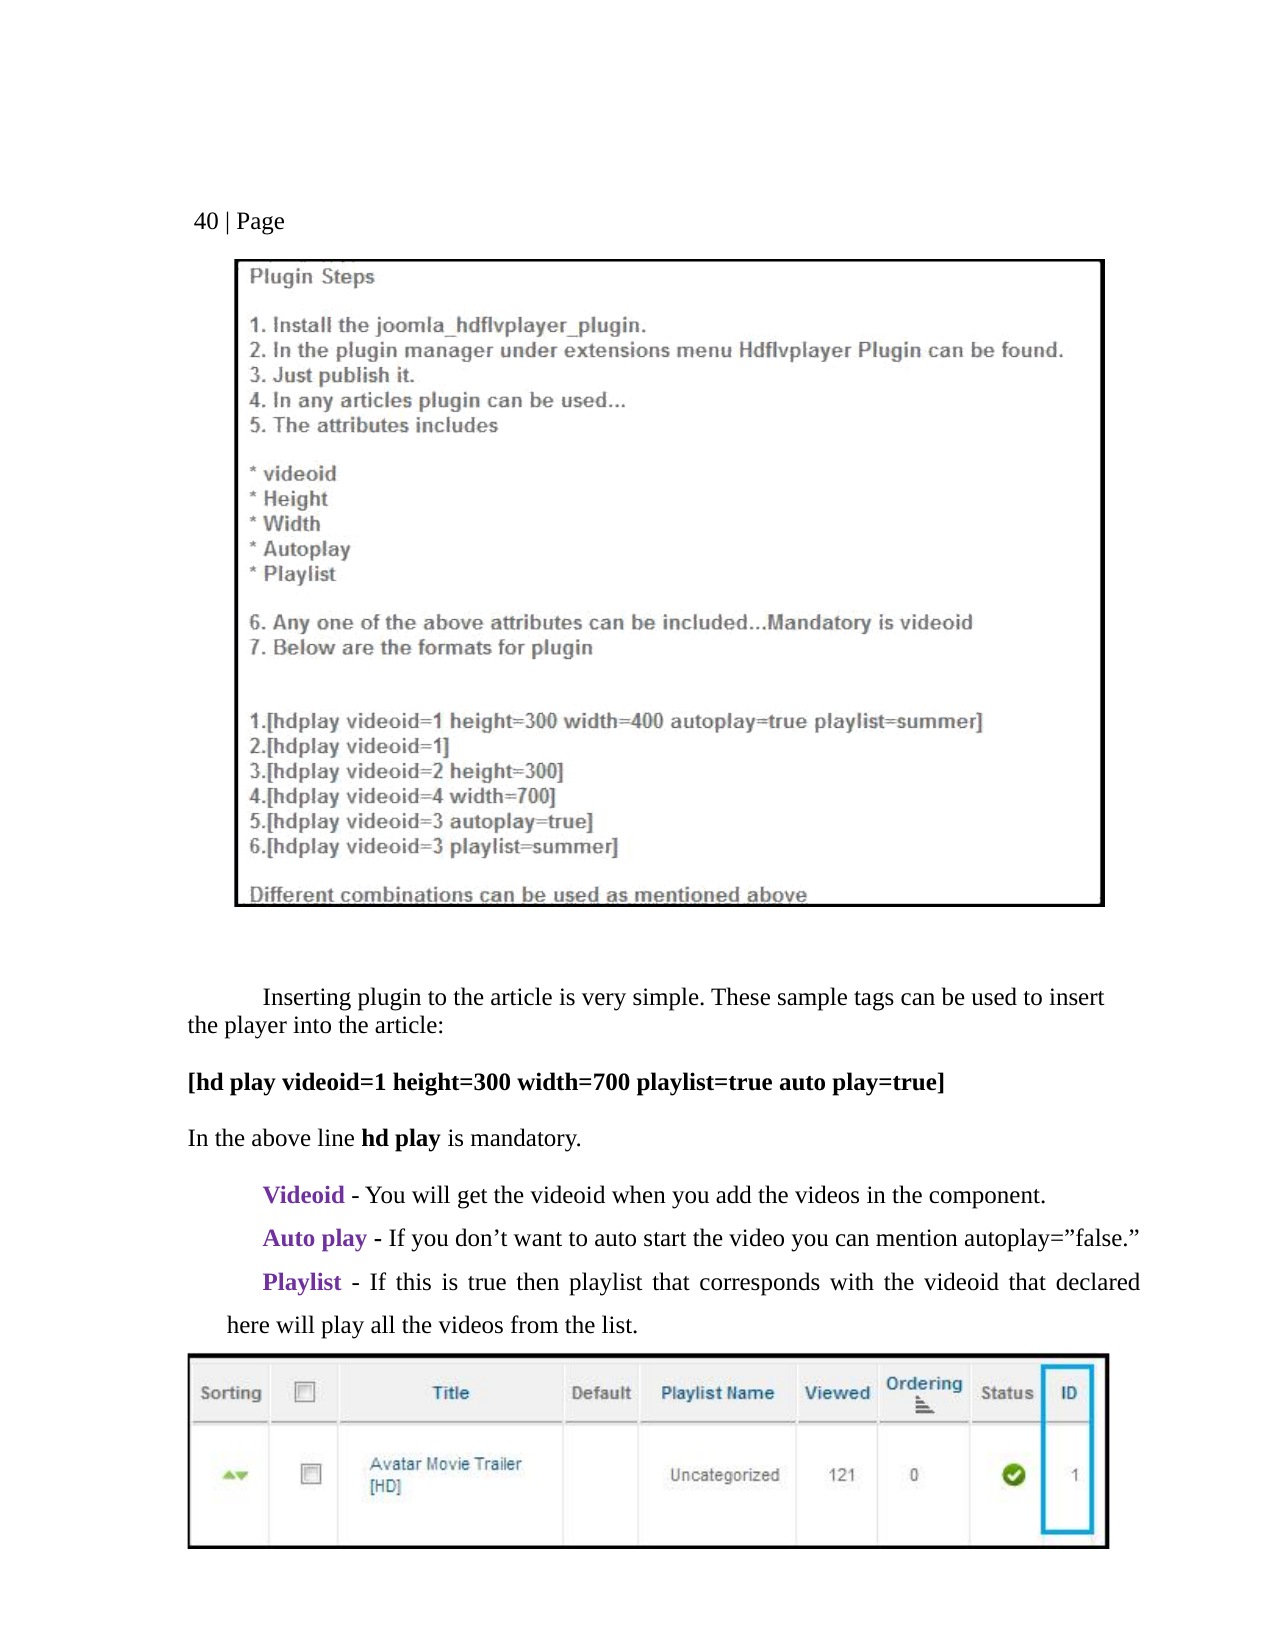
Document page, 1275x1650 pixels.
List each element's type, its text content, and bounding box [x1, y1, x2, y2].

text In the above line hd play is mandatory. [187, 1123, 1141, 1152]
list Playlist - If this is true then playlist that corresponds with the videoid that declared here will play all the videos from the list. [227, 1267, 1141, 1338]
list Videoid - You will get the videoid when you add the videos in the component. [227, 1180, 1141, 1209]
text [hd play videoid=1 height=300 width=700 playlist=true auto play=true] [187, 1067, 1141, 1096]
list Auto play - If you don’t want to auto start the video you can mention autoplay=”false.” [227, 1223, 1141, 1252]
text Inserting plugin to the article is very simple. These sample tags can be used to insert the player into the article: [187, 982, 1127, 1039]
picture [234, 259, 1105, 907]
text 46 | Page [187, 206, 1141, 235]
picture [187, 1352, 1110, 1549]
